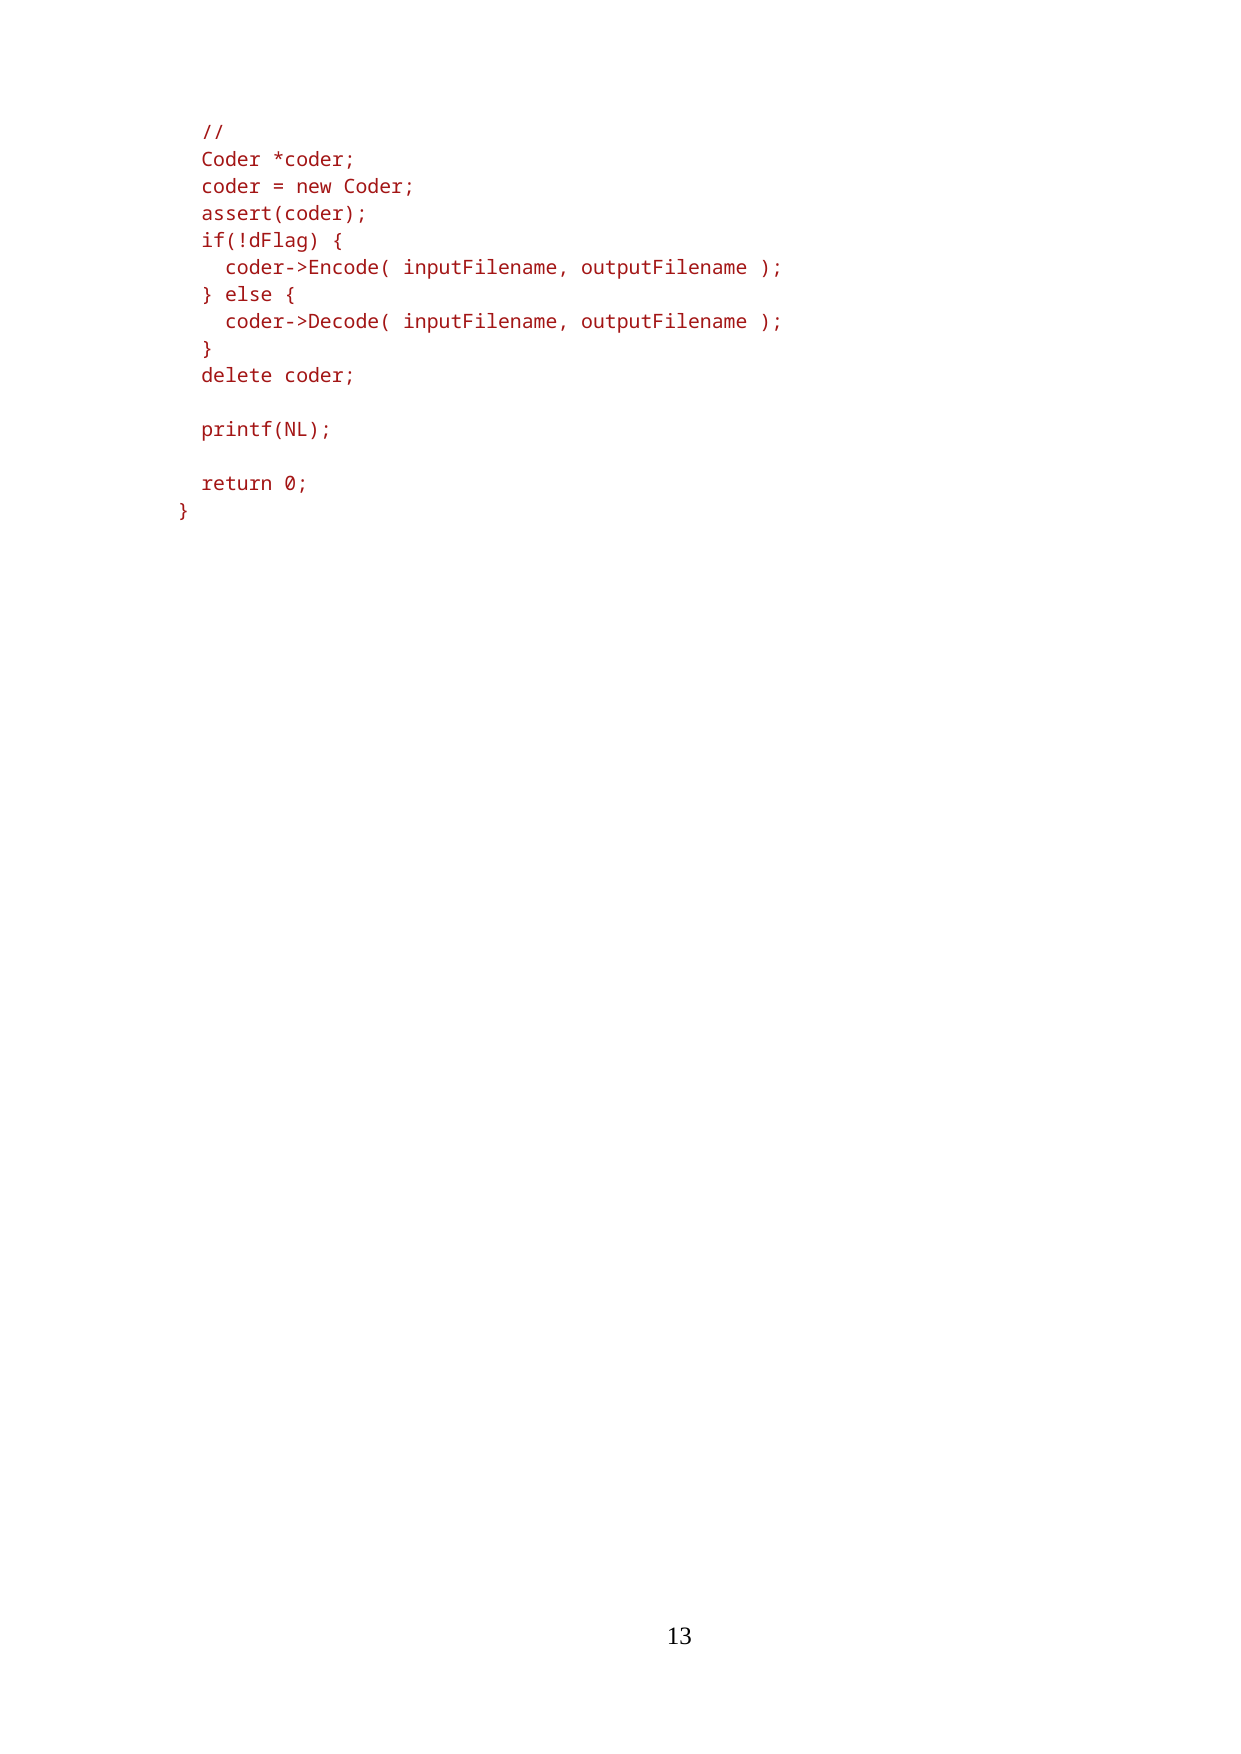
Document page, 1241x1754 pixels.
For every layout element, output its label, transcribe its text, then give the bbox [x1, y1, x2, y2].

text delete coder; [177, 361, 1181, 388]
text printf(NL); [177, 415, 1181, 442]
text if(!dFlag) { [177, 226, 1181, 253]
text } else { [177, 280, 1181, 307]
text } [177, 334, 1181, 361]
text coder = new Coder; [177, 172, 1181, 199]
text return 0; [177, 469, 1181, 496]
text coder->Decode( inputFilename, outputFilename ); [177, 307, 1181, 334]
text assert(coder); [177, 199, 1181, 226]
text coder->Encode( inputFilename, outputFilename ); [177, 253, 1181, 280]
text Coder *coder; [177, 145, 1181, 172]
text } [177, 496, 1181, 523]
text // [177, 118, 1181, 145]
